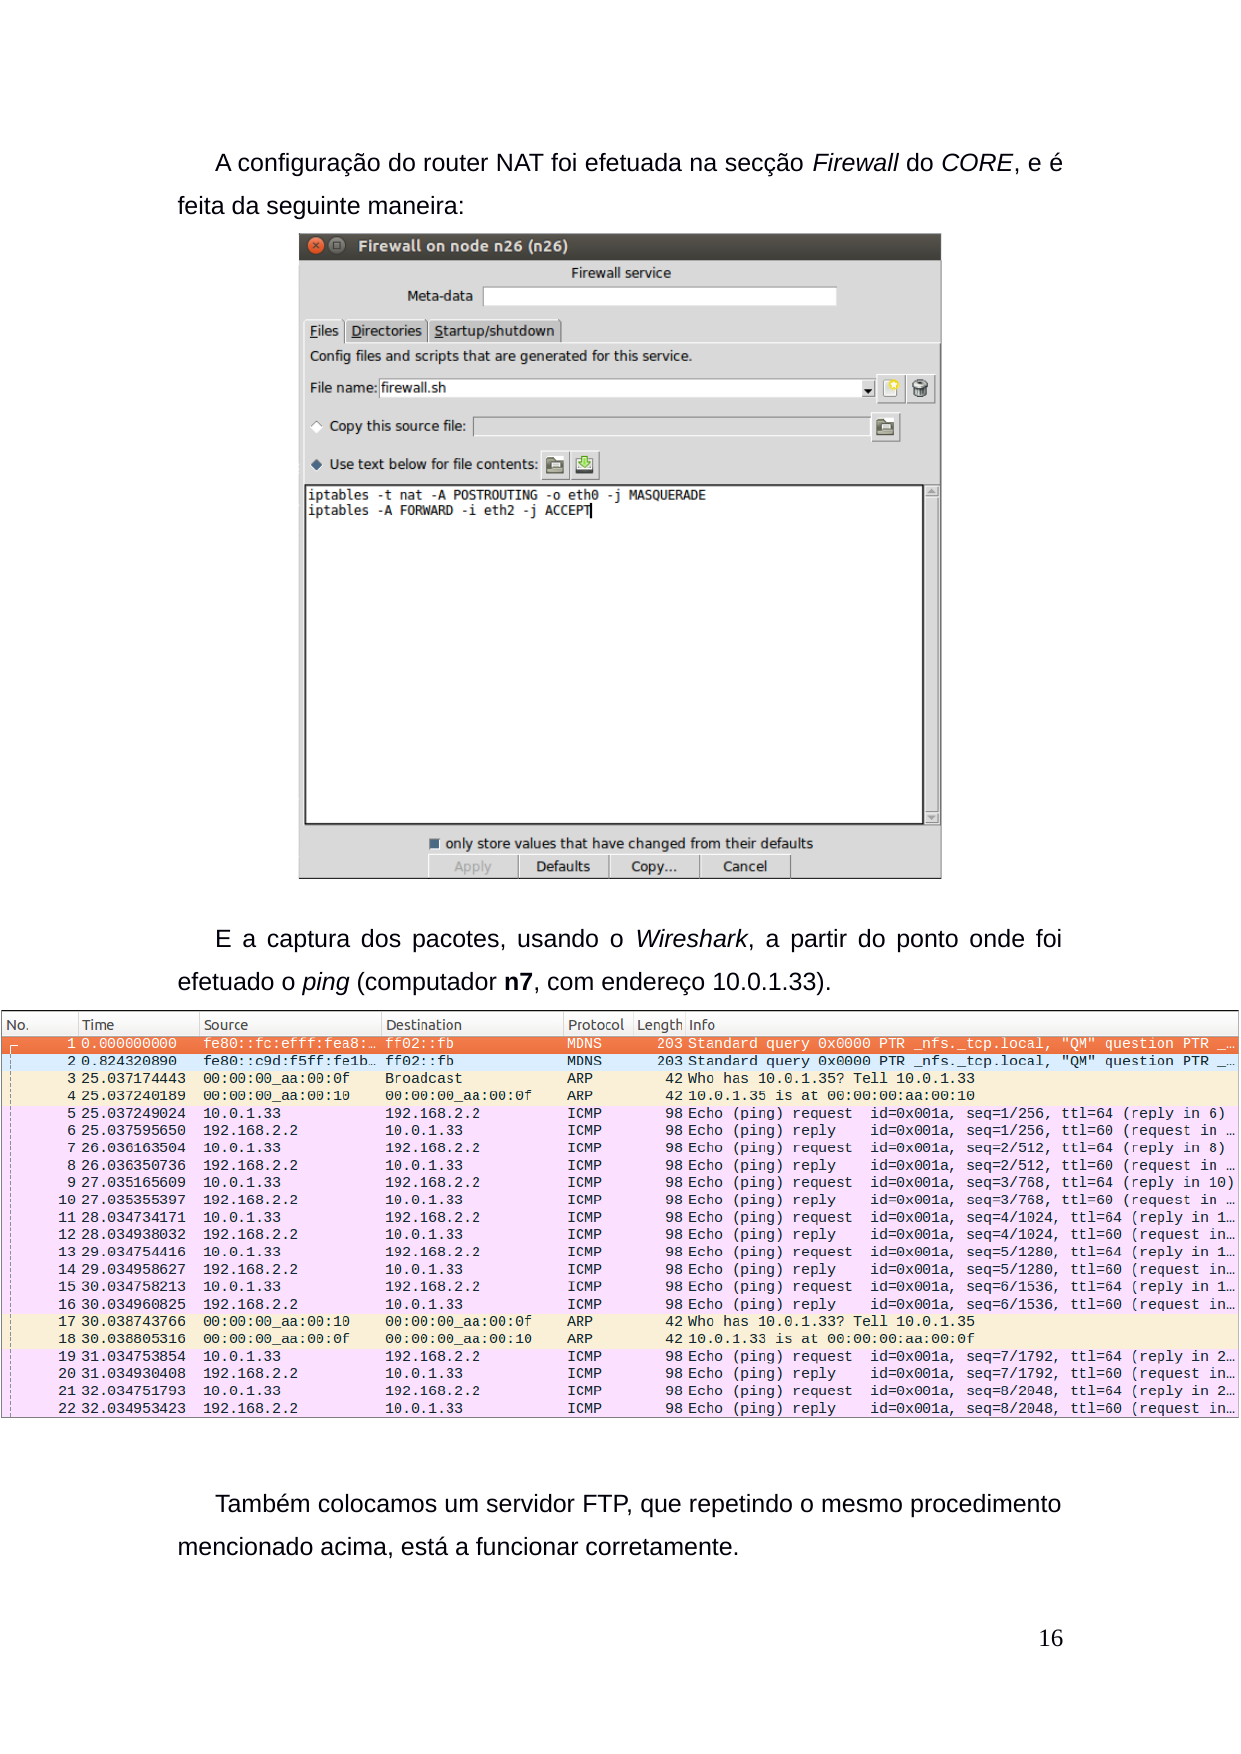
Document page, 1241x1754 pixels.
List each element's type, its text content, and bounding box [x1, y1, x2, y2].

text E a captura dos pacotes, usando o Wireshark, a partir do ponto onde foi efetuado o ping (computador n7, com endereço 10.0.1.33). [177, 924, 1063, 996]
picture [298, 233, 942, 879]
text Também colocamos um servidor FTP, que repetindo o mesmo procedimento mencionado acima, está a funcionar corretamente. [177, 1489, 1063, 1561]
text A configuração do router NAT foi efetuada na secção Firewall do CORE, e é feita da seguinte maneira: [177, 148, 1063, 219]
picture [1, 1010, 1239, 1418]
